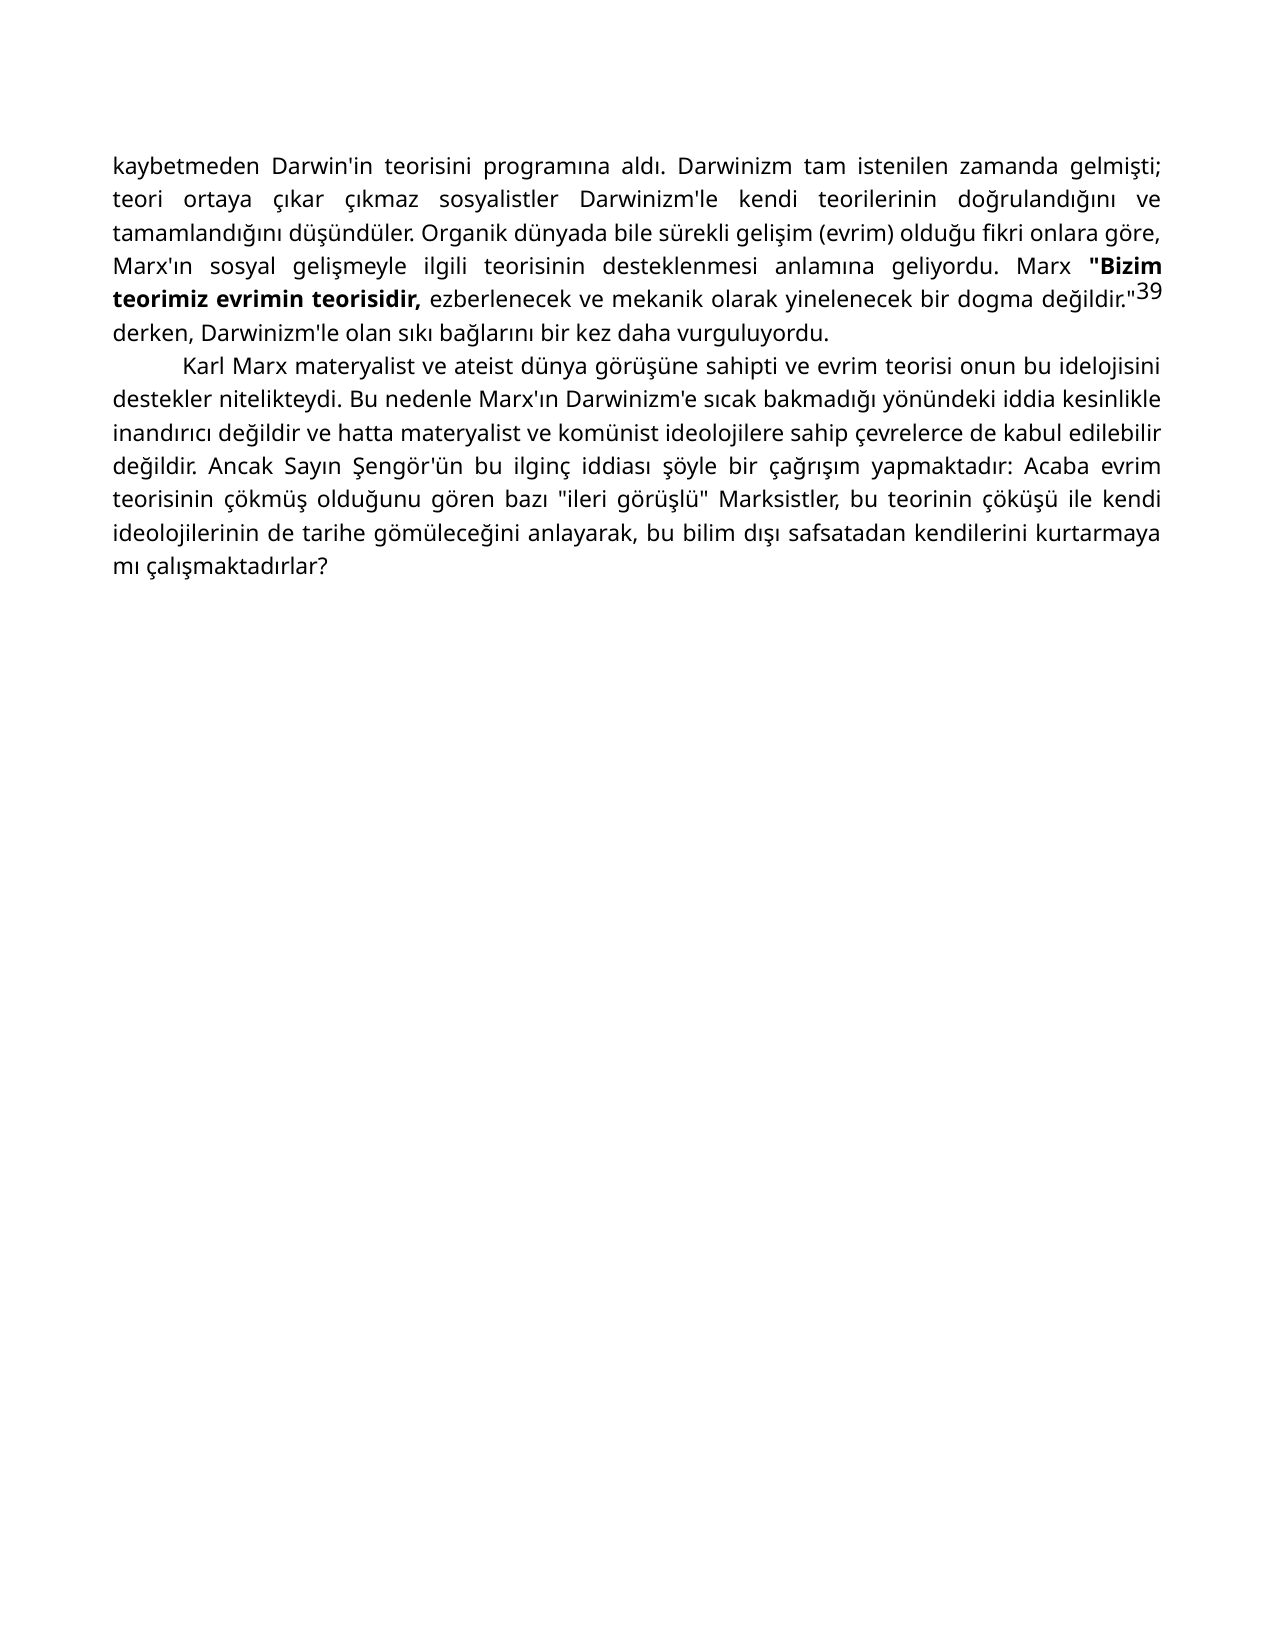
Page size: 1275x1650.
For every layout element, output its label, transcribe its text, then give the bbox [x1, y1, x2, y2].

text kaybetmeden Darwin'in teorisini programına aldı. Darwinizm tam istenilen zamanda gelmişti; teori ortaya çıkar çıkmaz sosyalistler Darwinizm'le kendi teorilerinin doğrulandığını ve tamamlandığını düşündüler. Organik dünyada bile sürekli gelişim (evrim) olduğu fikri onlara göre, Marx'ın sosyal gelişmeyle ilgili teorisinin desteklenmesi anlamına geliyordu. Marx "Bizim teorimiz evrimin teorisidir, ezberlenecek ve mekanik olarak yinelenecek bir dogma değildir."39 derken, Darwinizm'le olan sıkı bağlarını bir kez daha vurguluyordu. [112, 148, 1162, 348]
text Karl Marx materyalist ve ateist dünya görüşüne sahipti ve evrim teorisi onun bu idelojisini destekler nitelikteydi. Bu nedenle Marx'ın Darwinizm'e sıcak bakmadığı yönündeki iddia kesinlikle inandırıcı değildir ve hatta materyalist ve komünist ideolojilere sahip çevrelerce de kabul edilebilir değildir. Ancak Sayın Şengör'ün bu ilginç iddiası şöyle bir çağrışım yapmaktadır: Acaba evrim teorisinin çökmüş olduğunu gören bazı "ileri görüşlü" Marksistler, bu teorinin çöküşü ile kendi ideolojilerinin de tarihe gömüleceğini anlayarak, bu bilim dışı safsatadan kendilerini kurtarmaya mı çalışmaktadırlar? [112, 348, 1162, 581]
